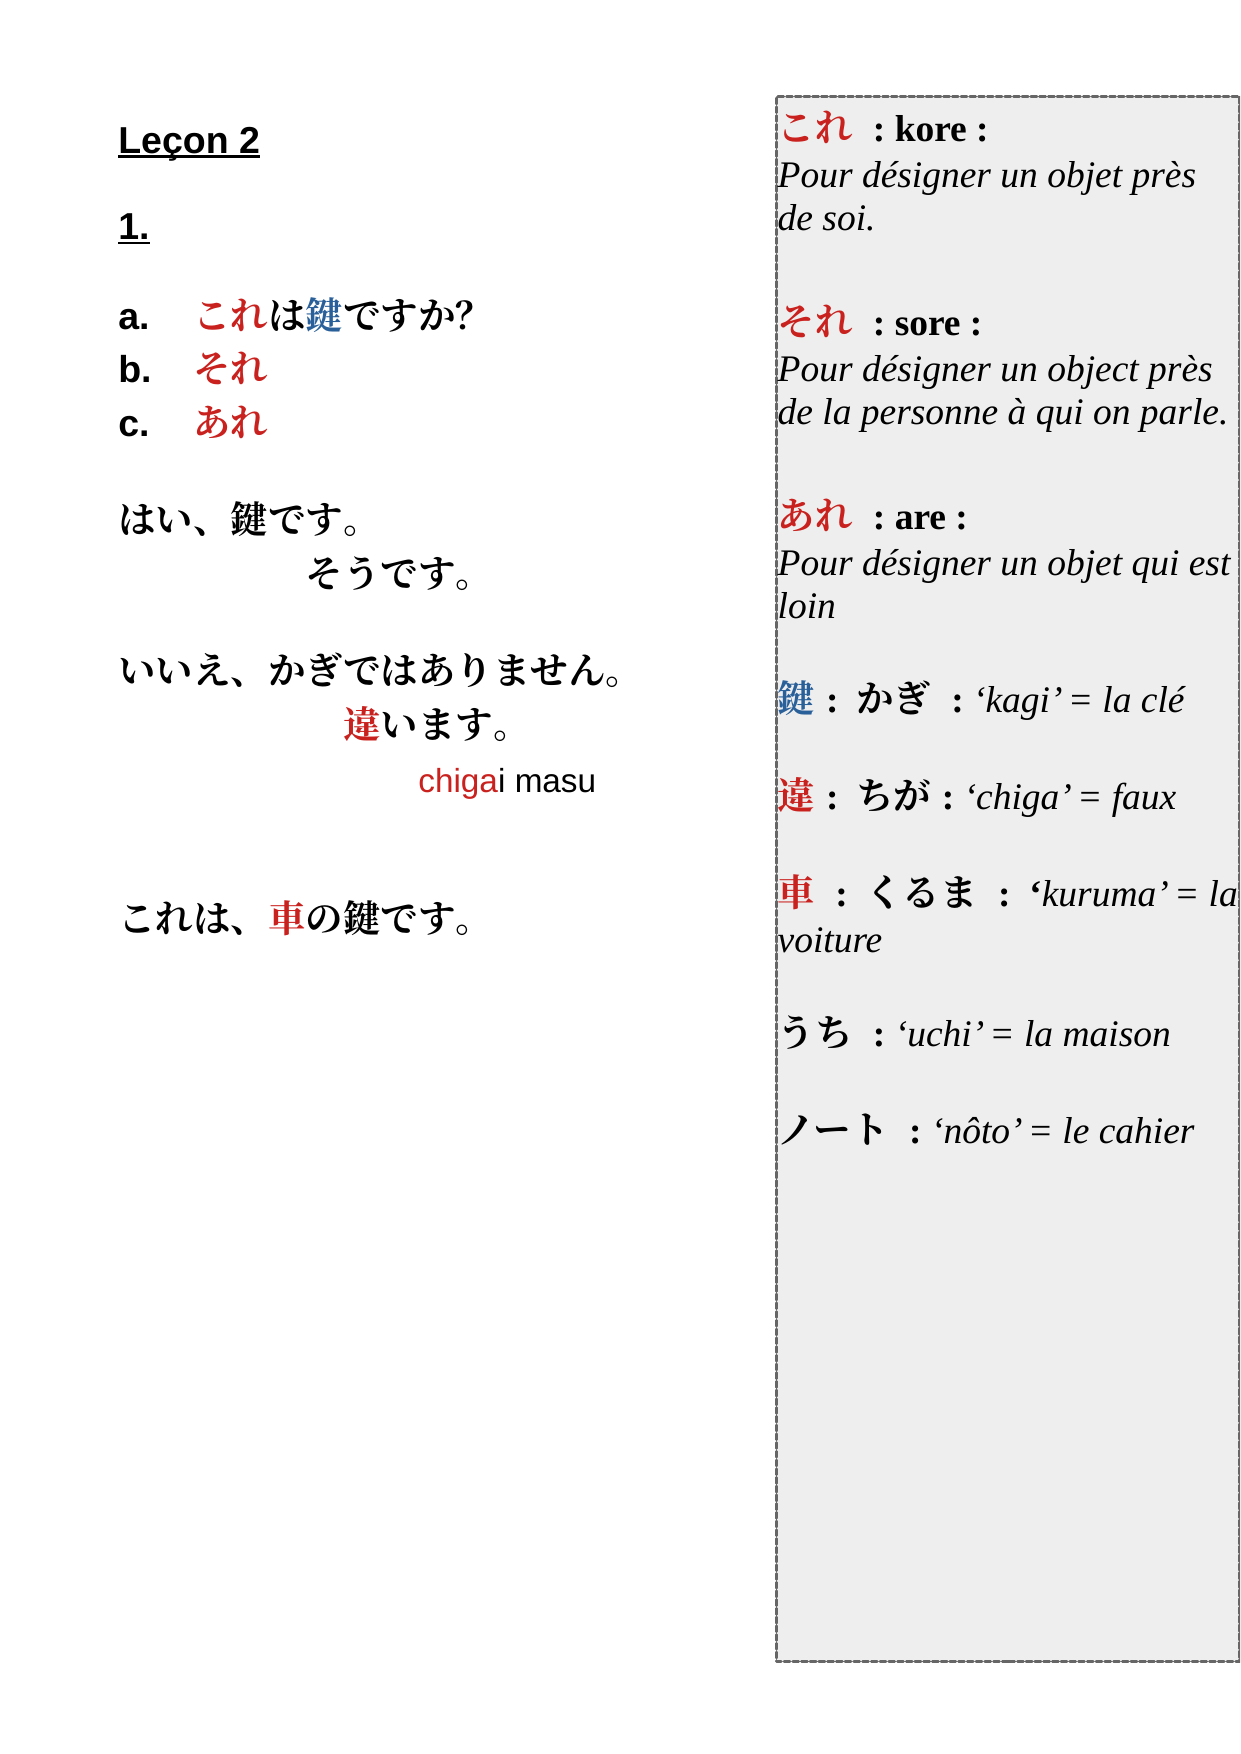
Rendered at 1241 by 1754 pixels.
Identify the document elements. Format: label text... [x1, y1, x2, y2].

text はい、鍵です。 [118, 491, 775, 544]
text Leçon 2 [118, 118, 775, 161]
text chigai masu [118, 749, 775, 803]
text b. それ [118, 340, 775, 394]
text 違います。 [118, 695, 775, 749]
text a. これは鍵ですか？ [118, 286, 775, 340]
text 1. [118, 204, 775, 247]
text そうです。 [118, 544, 775, 598]
text c. あれ [118, 394, 775, 447]
text いいえ、かぎではありません。 [118, 641, 775, 695]
text これは、車の鍵です。 [118, 889, 775, 943]
